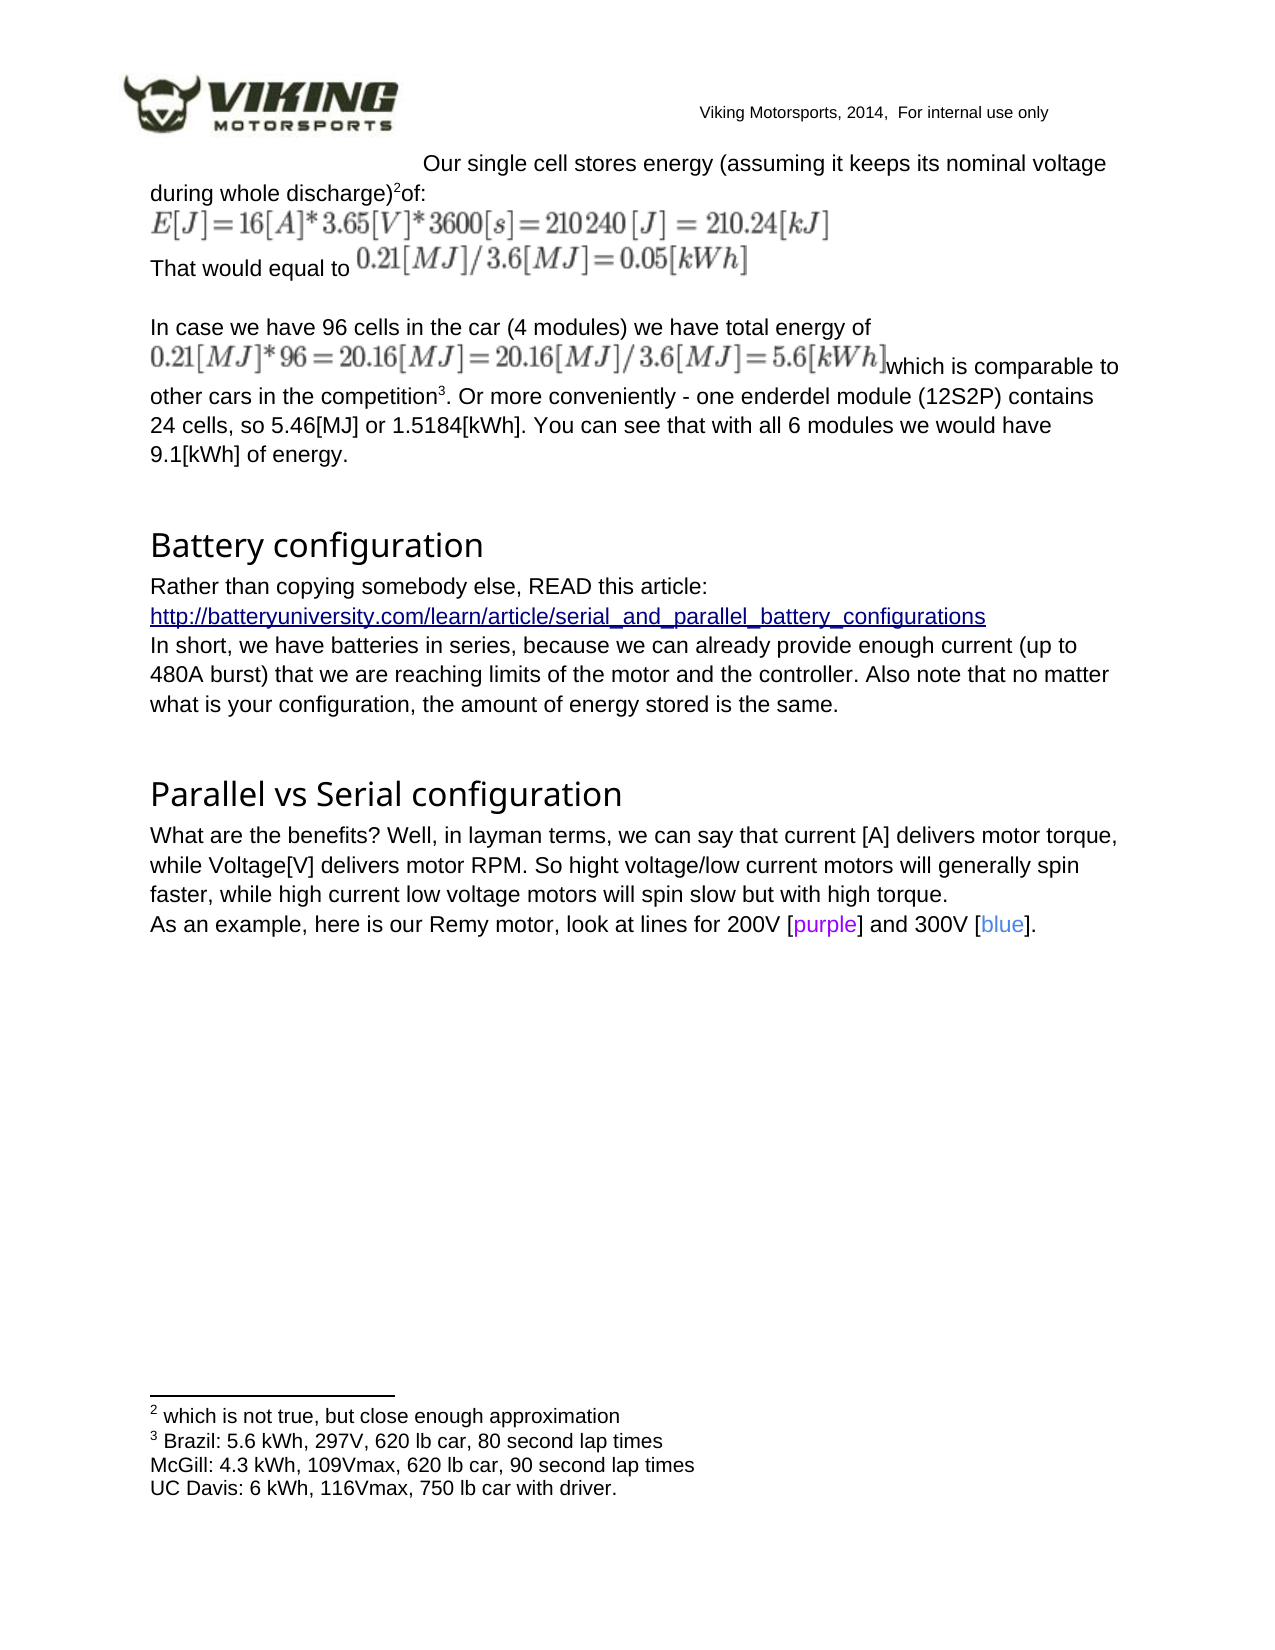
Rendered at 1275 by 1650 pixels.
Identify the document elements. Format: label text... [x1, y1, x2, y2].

text UC Davis: 6 kWh, 116Vmax, 750 lb car with driver. [150, 1477, 1125, 1500]
text In short, we have batteries in series, because we can already provide enough current (up to 480A burst) that we are reaching limits of the motor and the controller. Also note that no matter what is your configuration, the amount of energy stored is the same. [150, 633, 1125, 717]
picture [150, 210, 829, 242]
text which is not true, but close enough approximation [150, 1402, 1125, 1428]
picture [118, 73, 404, 138]
subtitle Parallel vs Serial configuration [150, 771, 1125, 816]
subtitle Battery configuration [150, 522, 1125, 567]
picture [150, 343, 886, 375]
text What are the benefits? Well, in layman terms, we can say that current [A] delivers motor torque, while Voltage[V] delivers motor RPM. So hight voltage/low current motors will generally spin faster, while high current low voltage motors will spin slow but with high torque. [150, 823, 1125, 908]
text Brazil: 5.6 kWh, 297V, 620 lb car, 80 second lap times [150, 1428, 1125, 1453]
text That would equal to [150, 245, 1125, 281]
text As an example, here is our Remy motor, look at lines for 200V [purple] and 300V [blue]. [150, 911, 1125, 937]
text Rather than copying somebody else, READ this article: http://batteryuniversity.com/learn/article/serial_and_parallel_battery_configurations [150, 574, 1125, 629]
text Our single cell stores energy (assuming it keeps its nominal voltage during whole discharge)of: [150, 151, 1125, 206]
picture [356, 245, 747, 277]
text In case we have 96 cells in the car (4 modules) we have total energy of which is comparable to other cars in the competition. Or more conveniently - one enderdel module (12S2P) contains 24 cells, so 5.46[MJ] or 1.5184[kWh]. You can see that with all 6 modules we would have 9.1[kWh] of energy. [150, 314, 1125, 468]
text McGill: 4.3 kWh, 109Vmax, 620 lb car, 90 second lap times [150, 1453, 1125, 1477]
